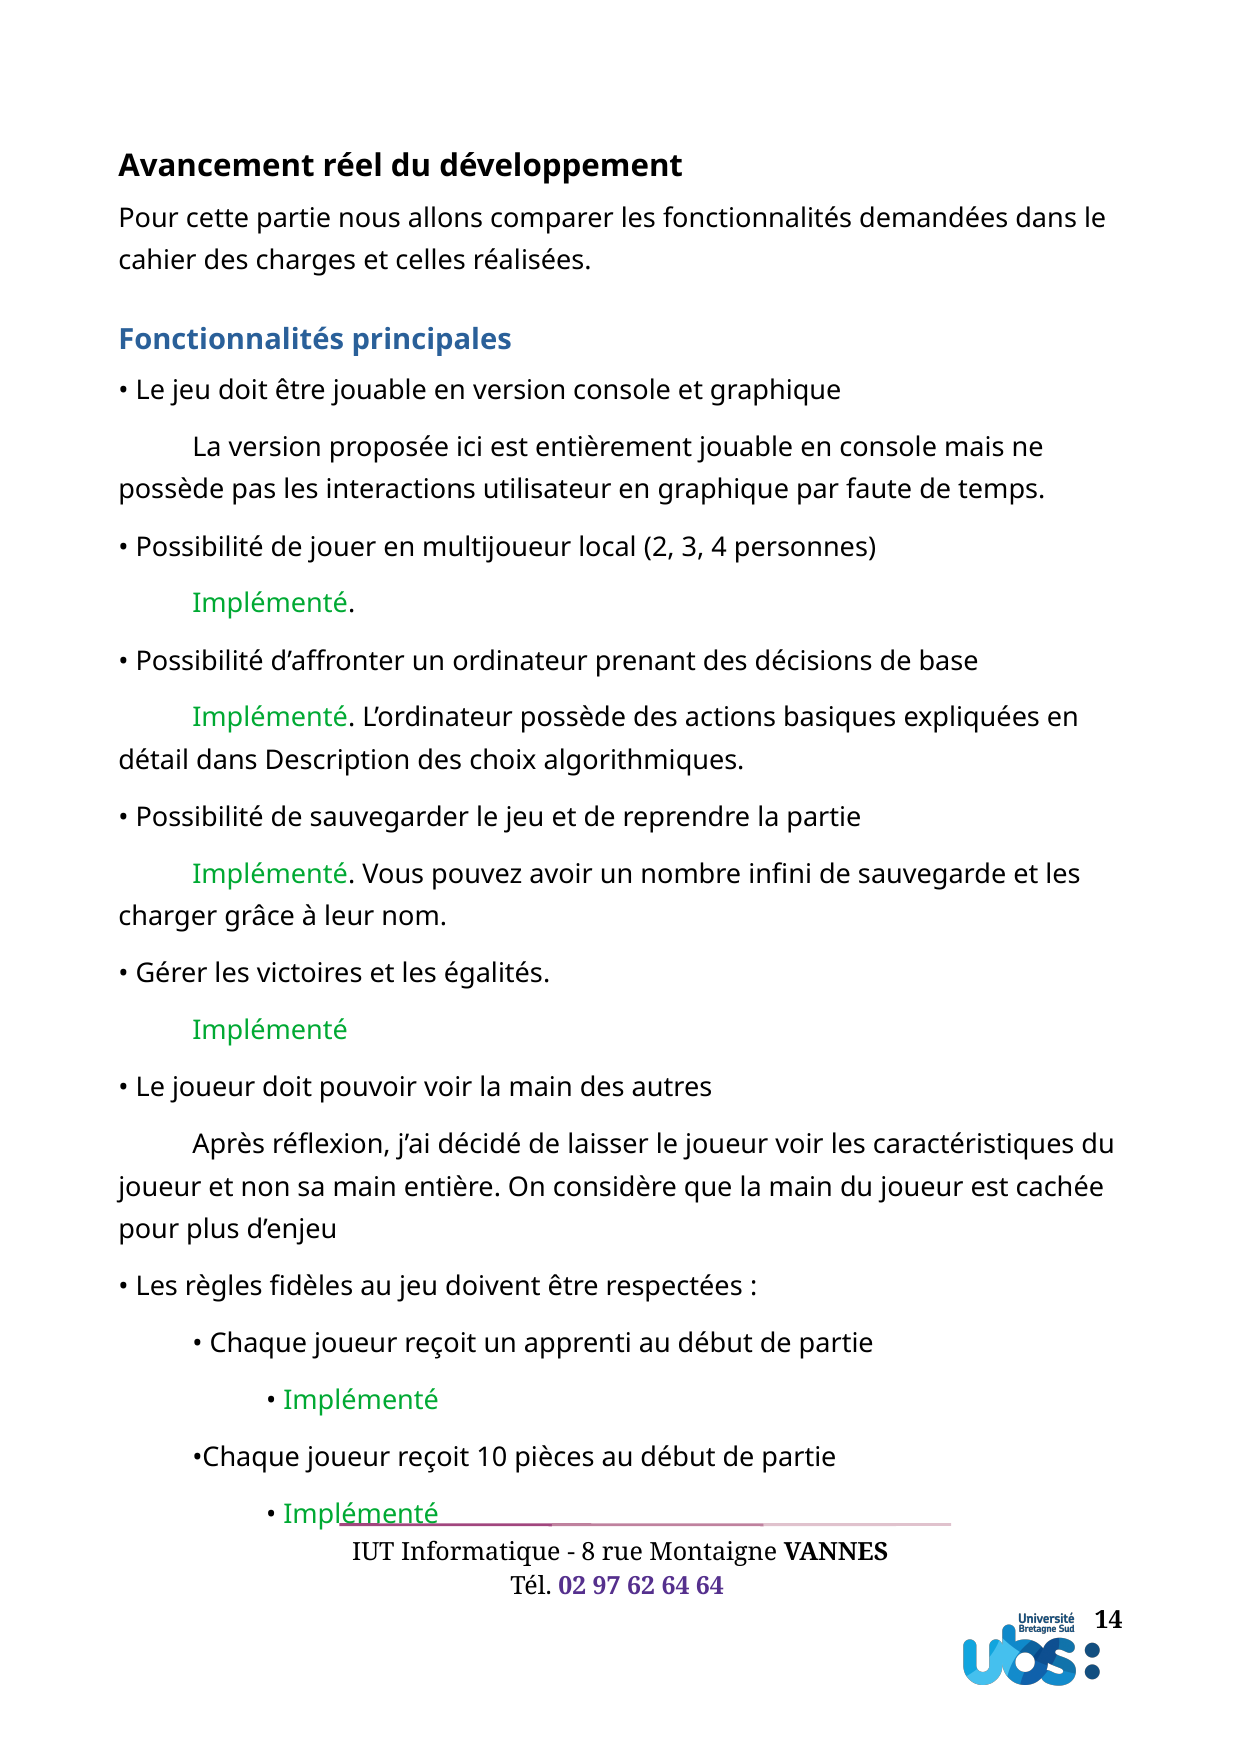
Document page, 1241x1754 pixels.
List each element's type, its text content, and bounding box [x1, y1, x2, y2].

text • Implémenté [118, 1380, 1122, 1417]
text • Gérer les victoires et les égalités. [118, 954, 1122, 991]
text • Possibilité d’affronter un ordinateur prenant des décisions de base [118, 641, 1122, 678]
text Après réflexion, j’ai décidé de laisser le joueur voir les caractéristiques du joueur et non sa main entière. On considère que la main du joueur est cachée pour plus d’enjeu [118, 1124, 1122, 1246]
text • Possibilité de jouer en multijoueur local (2, 3, 4 personnes) [118, 527, 1122, 564]
text Implémenté [118, 1011, 1122, 1047]
text Implémenté. L’ordinateur possède des actions basiques expliquées en détail dans Description des choix algorithmiques. [118, 698, 1122, 777]
text La version proposée ici est entièrement jouable en console mais ne possède pas les interactions utilisateur en graphique par faute de temps. [118, 428, 1122, 507]
text • Possibilité de sauvegarder le jeu et de reprendre la partie [118, 797, 1122, 834]
text Implémenté. Vous pouvez avoir un nombre infini de sauvegarde et les charger grâce à leur nom. [118, 854, 1122, 933]
text • Implémenté [118, 1494, 1122, 1531]
subtitle Avancement réel du développement [118, 143, 1122, 186]
text • Le jeu doit être jouable en version console et graphique [118, 371, 1122, 407]
text Implémenté. [118, 584, 1122, 621]
text • Les règles fidèles au jeu doivent être respectées : [118, 1266, 1122, 1303]
text • Le joueur doit pouvoir voir la main des autres [118, 1068, 1122, 1104]
text Pour cette partie nous allons comparer les fonctionnalités demandées dans le cahier des charges et celles réalisées. [118, 198, 1122, 277]
subtitle Fonctionnalités principales [118, 318, 1122, 358]
text • Chaque joueur reçoit un apprenti au début de partie [118, 1323, 1122, 1360]
text •Chaque joueur reçoit 10 pièces au début de partie [118, 1437, 1122, 1474]
picture [955, 1603, 1108, 1695]
